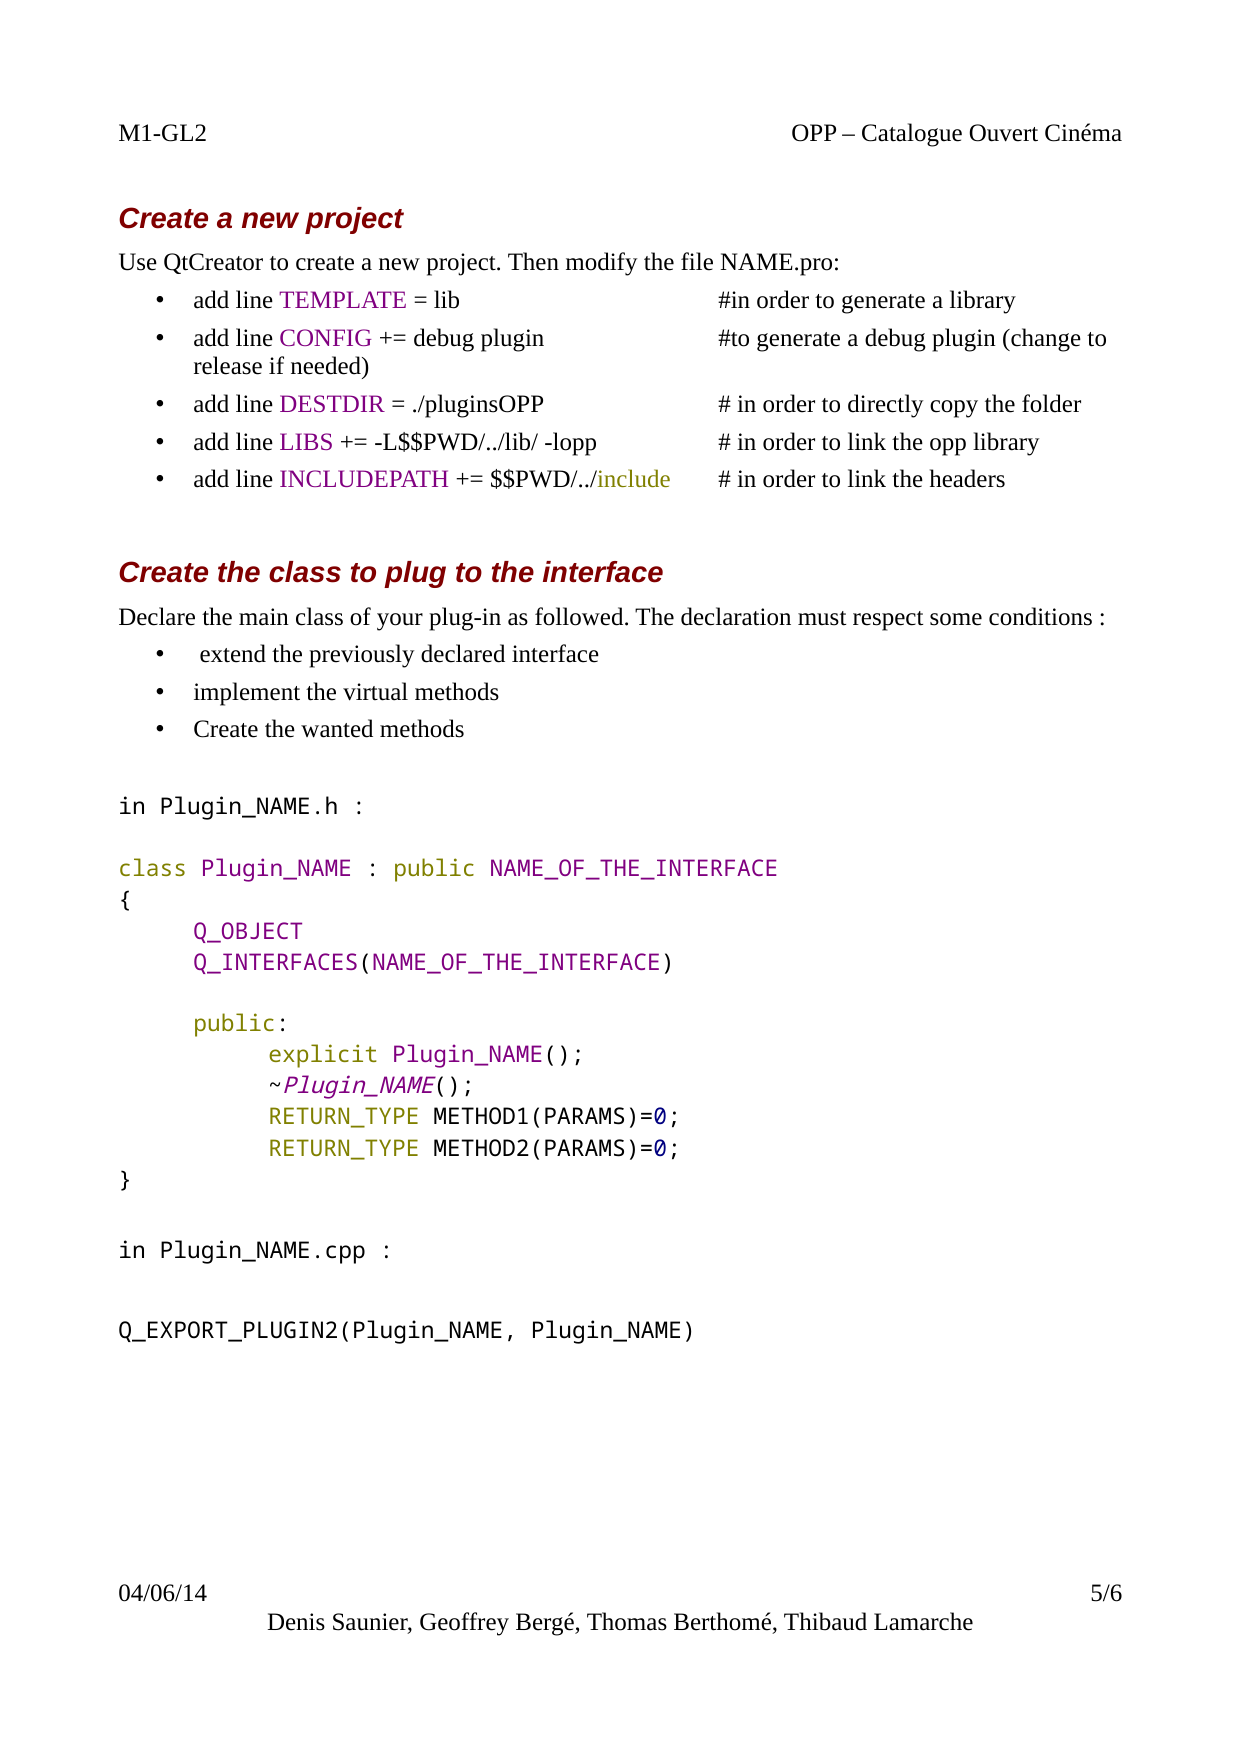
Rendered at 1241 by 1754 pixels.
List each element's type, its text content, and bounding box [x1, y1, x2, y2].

list add line CONFIG += debug plugin #to generate a debug plugin (change to release if needed) [156, 323, 1122, 380]
list Create the wanted methods [156, 714, 1122, 743]
list implement the virtual methods [156, 677, 1122, 706]
text Q_EXPORT_PLUGIN2(Plugin_NAME, Plugin_NAME) [118, 1314, 1122, 1346]
list add line TEMPLATE = lib #in order to generate a library [156, 285, 1122, 314]
text } [118, 1163, 1122, 1194]
list add line DESTDIR = ./pluginsOPP # in order to directly copy the folder [156, 389, 1122, 418]
list extend the previously declared interface [156, 639, 1122, 668]
text RETURN_TYPE METHOD1(PARAMS)=0; [118, 1100, 1122, 1132]
subtitle Create the class to plug to the interface [118, 556, 1122, 589]
subtitle Create a new project [118, 201, 1122, 235]
text Q_OBJECT [118, 914, 1122, 946]
text class Plugin_NAME : public NAME_OF_THE_INTERFACE [118, 852, 1122, 883]
text Use QtCreator to create a new project. Then modify the file NAME.pro: [118, 247, 1122, 276]
text public: [118, 1007, 1122, 1038]
text Q_INTERFACES(NAME_OF_THE_INTERFACE) [118, 946, 1122, 977]
text Declare the main class of your plug-in as followed. The declaration must respect some conditions : [118, 602, 1122, 630]
text ~Plugin_NAME(); [118, 1069, 1122, 1100]
list add line LIBS += -L$$PWD/../lib/ -lopp # in order to link the opp library [156, 427, 1122, 455]
text { [118, 883, 1122, 914]
list add line INCLUDEPATH += $$PWD/../include # in order to link the headers [156, 464, 1122, 493]
text RETURN_TYPE METHOD2(PARAMS)=0; [118, 1132, 1122, 1163]
text explicit Plugin_NAME(); [118, 1038, 1122, 1069]
text in Plugin_NAME.cpp : [118, 1234, 1122, 1265]
text in Plugin_NAME.h : [118, 789, 1122, 821]
